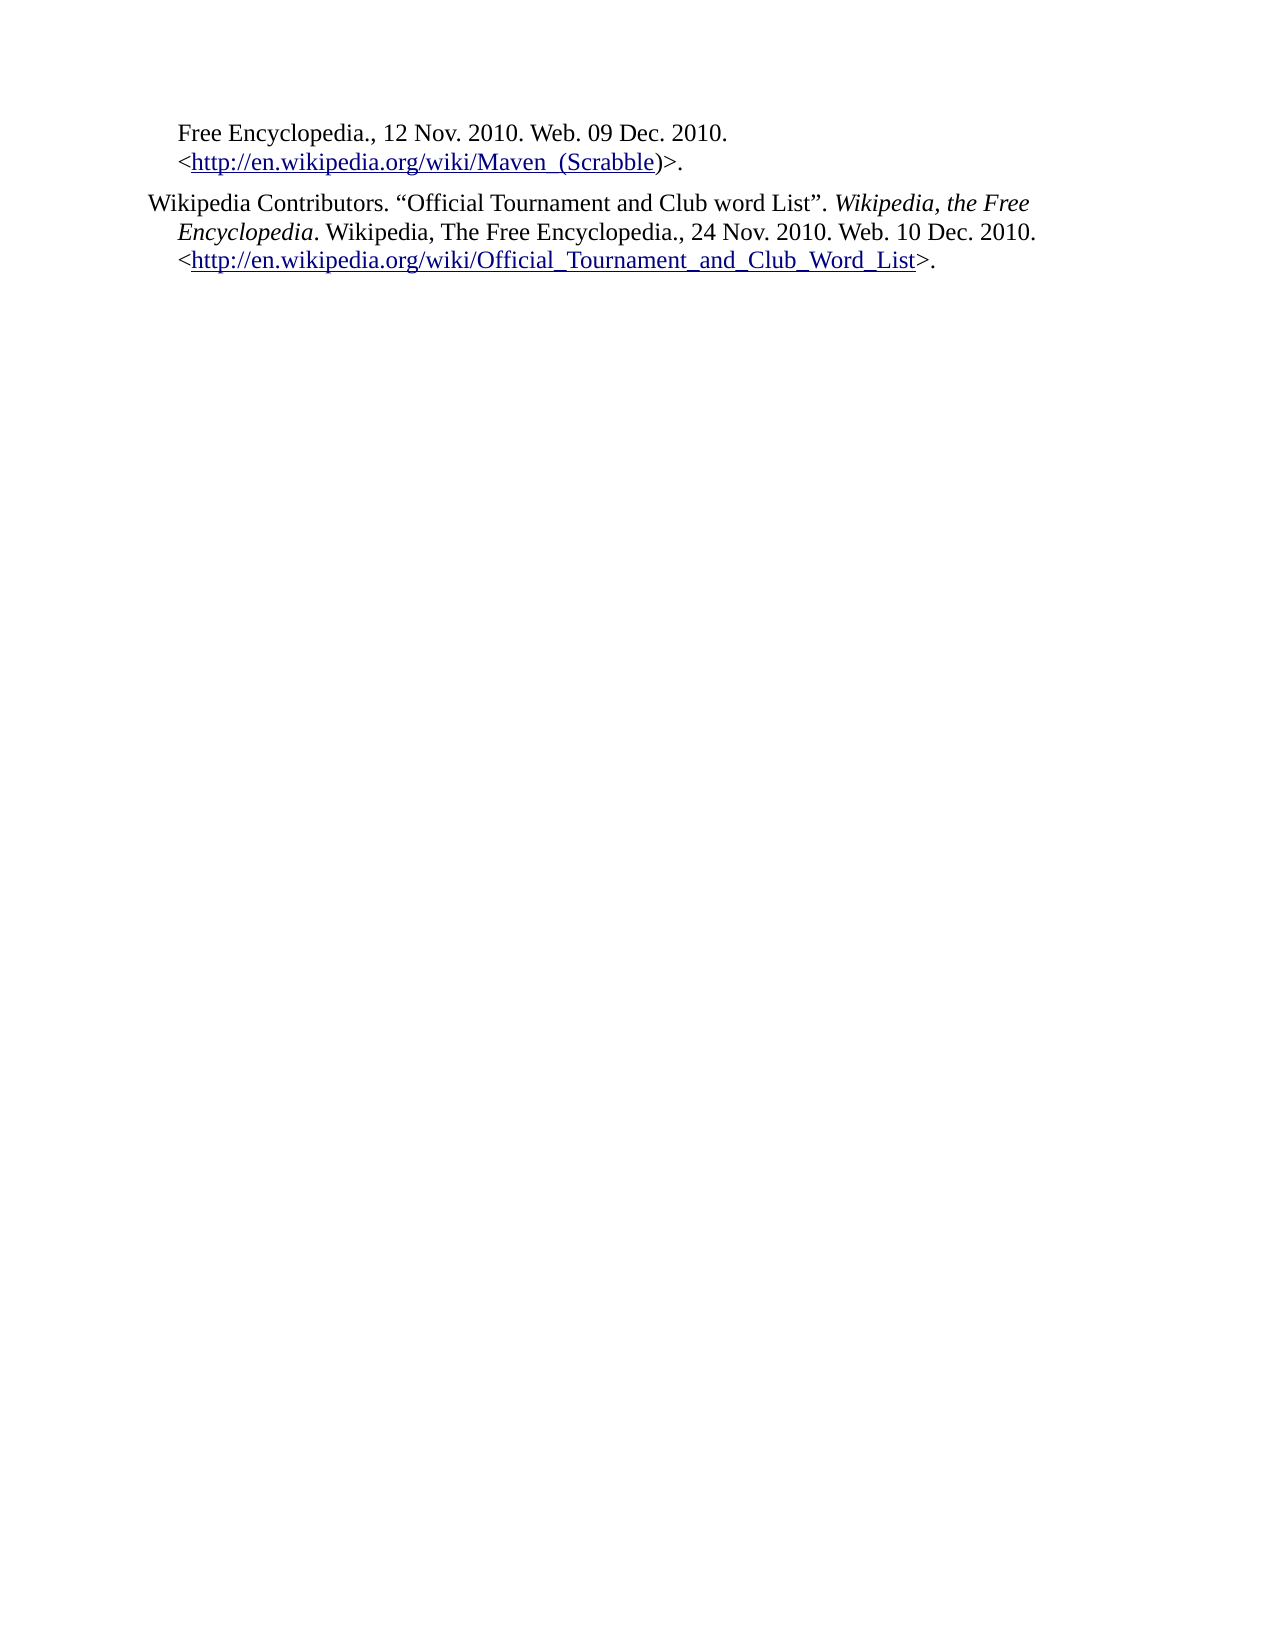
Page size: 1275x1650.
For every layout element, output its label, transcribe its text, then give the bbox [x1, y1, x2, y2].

text Wikipedia Contributors. “Official Tournament and Club word List”. Wikipedia, the Free Encyclopedia. Wikipedia, The Free Encyclopedia., 24 Nov. 2010. Web. 10 Dec. 2010. <http://en.wikipedia.org/wiki/Official_Tournament_and_Club_Word_List>. [148, 188, 1157, 274]
text Free Encyclopedia., 12 Nov. 2010. Web. 09 Dec. 2010. <http://en.wikipedia.org/wiki/Maven_(Scrabble)>. [148, 118, 1157, 176]
